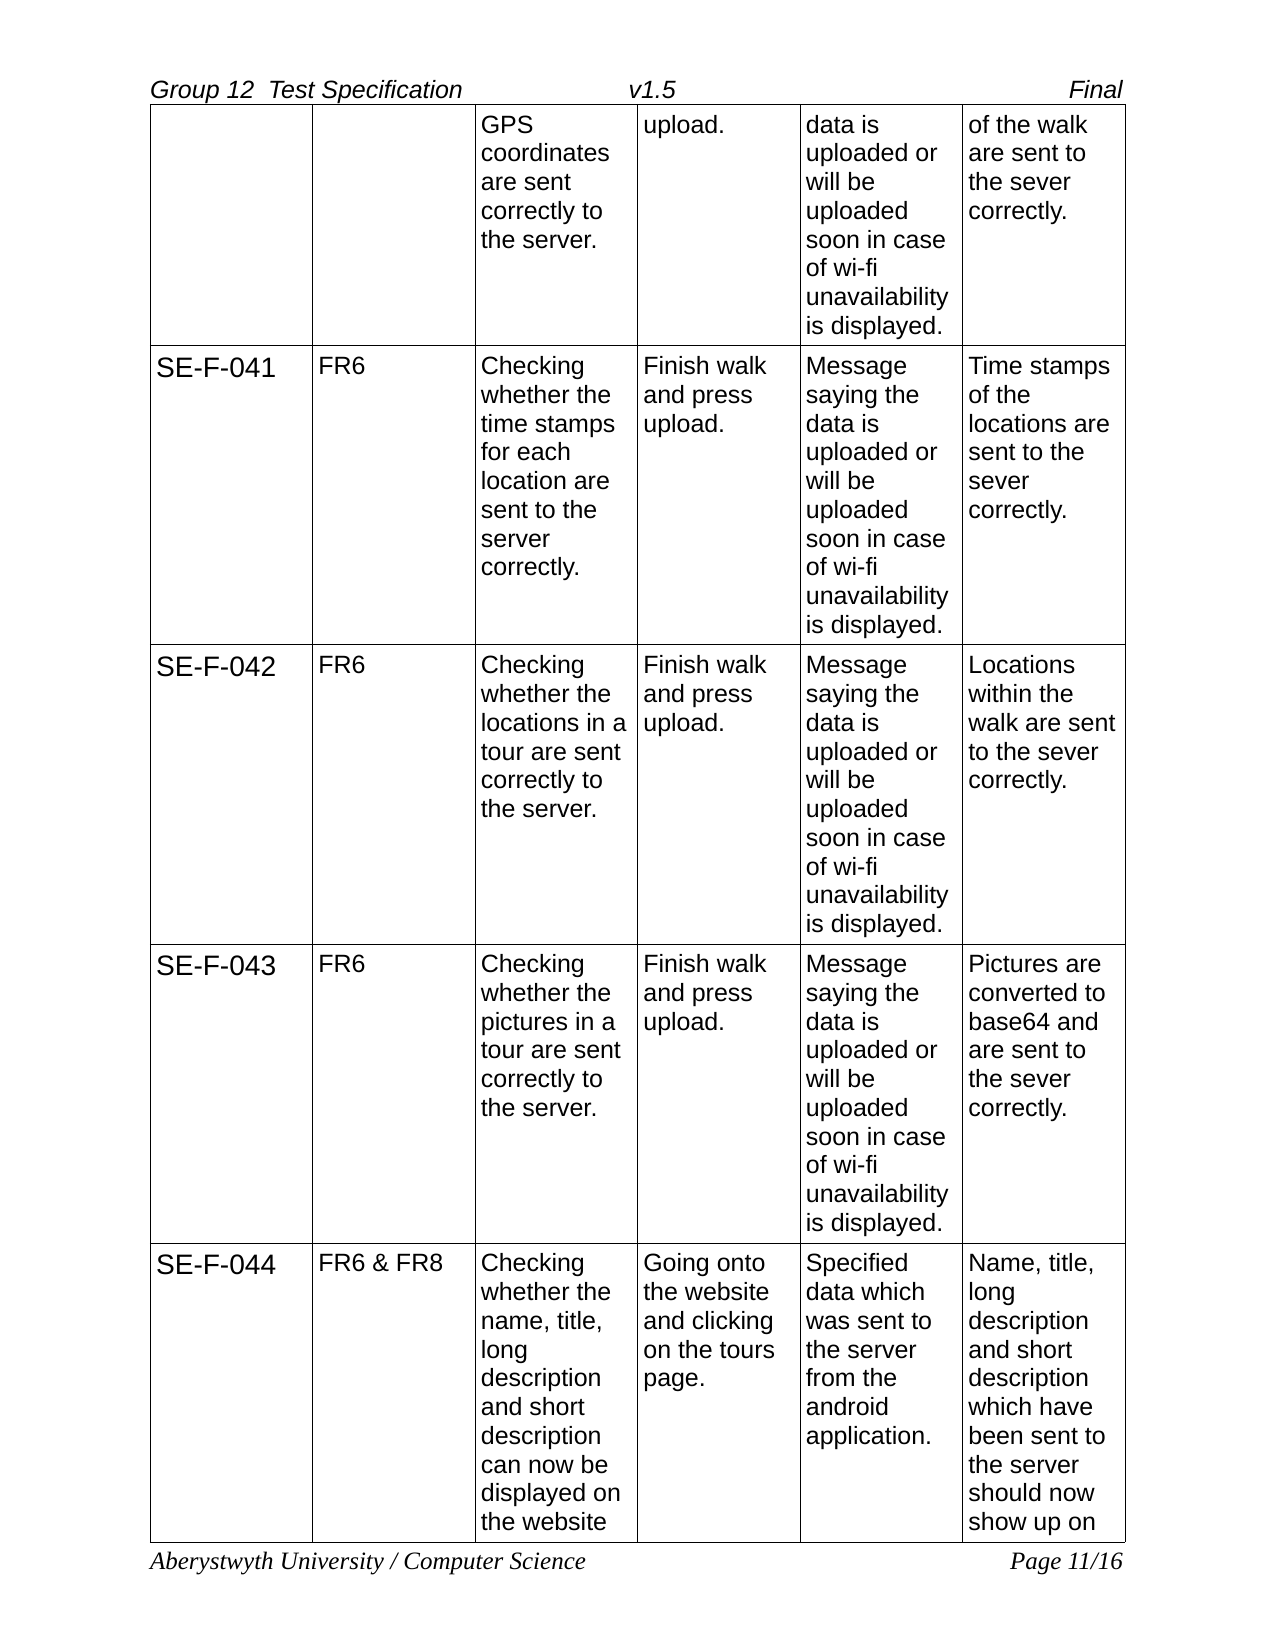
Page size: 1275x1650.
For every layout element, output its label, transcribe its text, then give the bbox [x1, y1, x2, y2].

table_cell Message saying the data is uploaded or will be uploaded soon in case of wi-fi unavailability is displayed. [801, 645, 962, 943]
table_cell SE-F-044 [151, 1244, 312, 1542]
table_cell SE-F-043 [151, 945, 312, 1242]
table_cell Message saying the data is uploaded or will be uploaded soon in case of wi-fi unavailability is displayed. [801, 945, 962, 1242]
table_cell FR6 & FR8 [313, 1244, 475, 1542]
table_cell [151, 105, 312, 345]
table_cell upload. [638, 105, 800, 345]
table_cell FR6 [313, 346, 475, 644]
table_cell of the walk are sent to the sever correctly. [963, 105, 1125, 345]
table_cell Pictures are converted to base64 and are sent to the sever correctly. [963, 945, 1125, 1242]
table_cell Checking whether the locations in a tour are sent correctly to the server. [476, 645, 637, 943]
table_cell Finish walk and press upload. [638, 945, 800, 1242]
table_cell Finish walk and press upload. [638, 346, 800, 644]
table_cell Going onto the website and clicking on the tours page. [638, 1244, 800, 1542]
table_cell Message saying the data is uploaded or will be uploaded soon in case of wi-fi unavailability is displayed. [801, 346, 962, 644]
table_cell Locations within the walk are sent to the sever correctly. [963, 645, 1125, 943]
table_cell GPS coordinates are sent correctly to the server. [476, 105, 637, 345]
table_cell Specified data which was sent to the server from the android application. [801, 1244, 962, 1542]
table_cell Checking whether the pictures in a tour are sent correctly to the server. [476, 945, 637, 1242]
table_cell data is uploaded or will be uploaded soon in case of wi-fi unavailability is displayed. [801, 105, 962, 345]
table_cell Checking whether the name, title, long description and short description can now be displayed on the website [476, 1244, 637, 1542]
table_cell Checking whether the time stamps for each location are sent to the server correctly. [476, 346, 637, 644]
table_cell FR6 [313, 645, 475, 943]
table_cell Time stamps of the locations are sent to the sever correctly. [963, 346, 1125, 644]
table_cell Finish walk and press upload. [638, 645, 800, 943]
table_cell [313, 105, 475, 345]
table_cell SE-F-041 [151, 346, 312, 644]
table_cell SE-F-042 [151, 645, 312, 943]
table_cell FR6 [313, 945, 475, 1242]
table_cell Name, title, long description and short description which have been sent to the server should now show up on [963, 1244, 1125, 1542]
